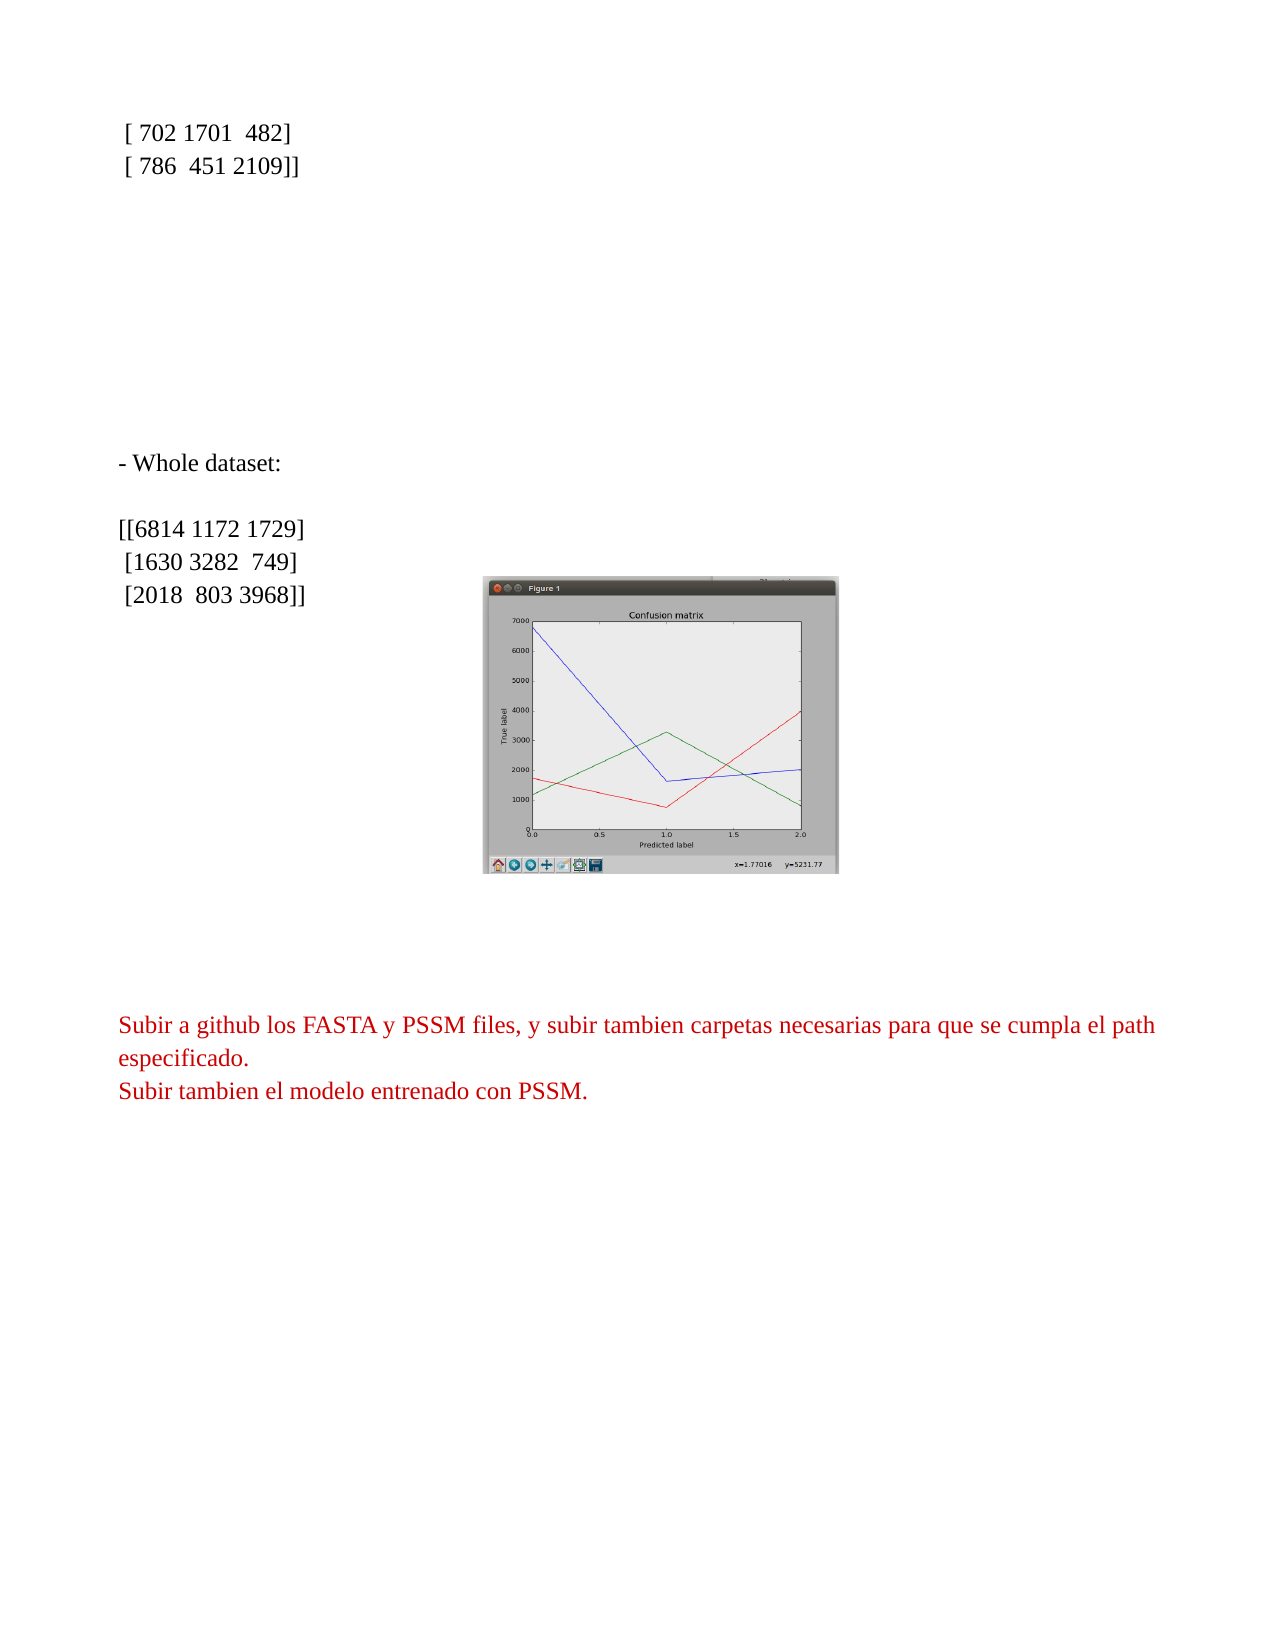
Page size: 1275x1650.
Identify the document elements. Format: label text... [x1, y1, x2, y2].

text [2018 803 3968]] [118, 580, 1157, 609]
text Subir tambien el modelo entrenado con PSSM. [118, 1076, 1157, 1104]
text Subir a github los FASTA y PSSM files, y subir tambien carpetas necesarias para que se cumpla el path especificado. [118, 1010, 1157, 1071]
text [[6814 1172 1729] [118, 514, 1157, 543]
text - Whole dataset: [118, 448, 1157, 477]
picture [482, 707, 544, 874]
text [1630 3282 749] [118, 547, 1157, 576]
text [ 786 451 2109]] [118, 151, 1157, 180]
text [ 702 1701 482] [118, 118, 1157, 147]
